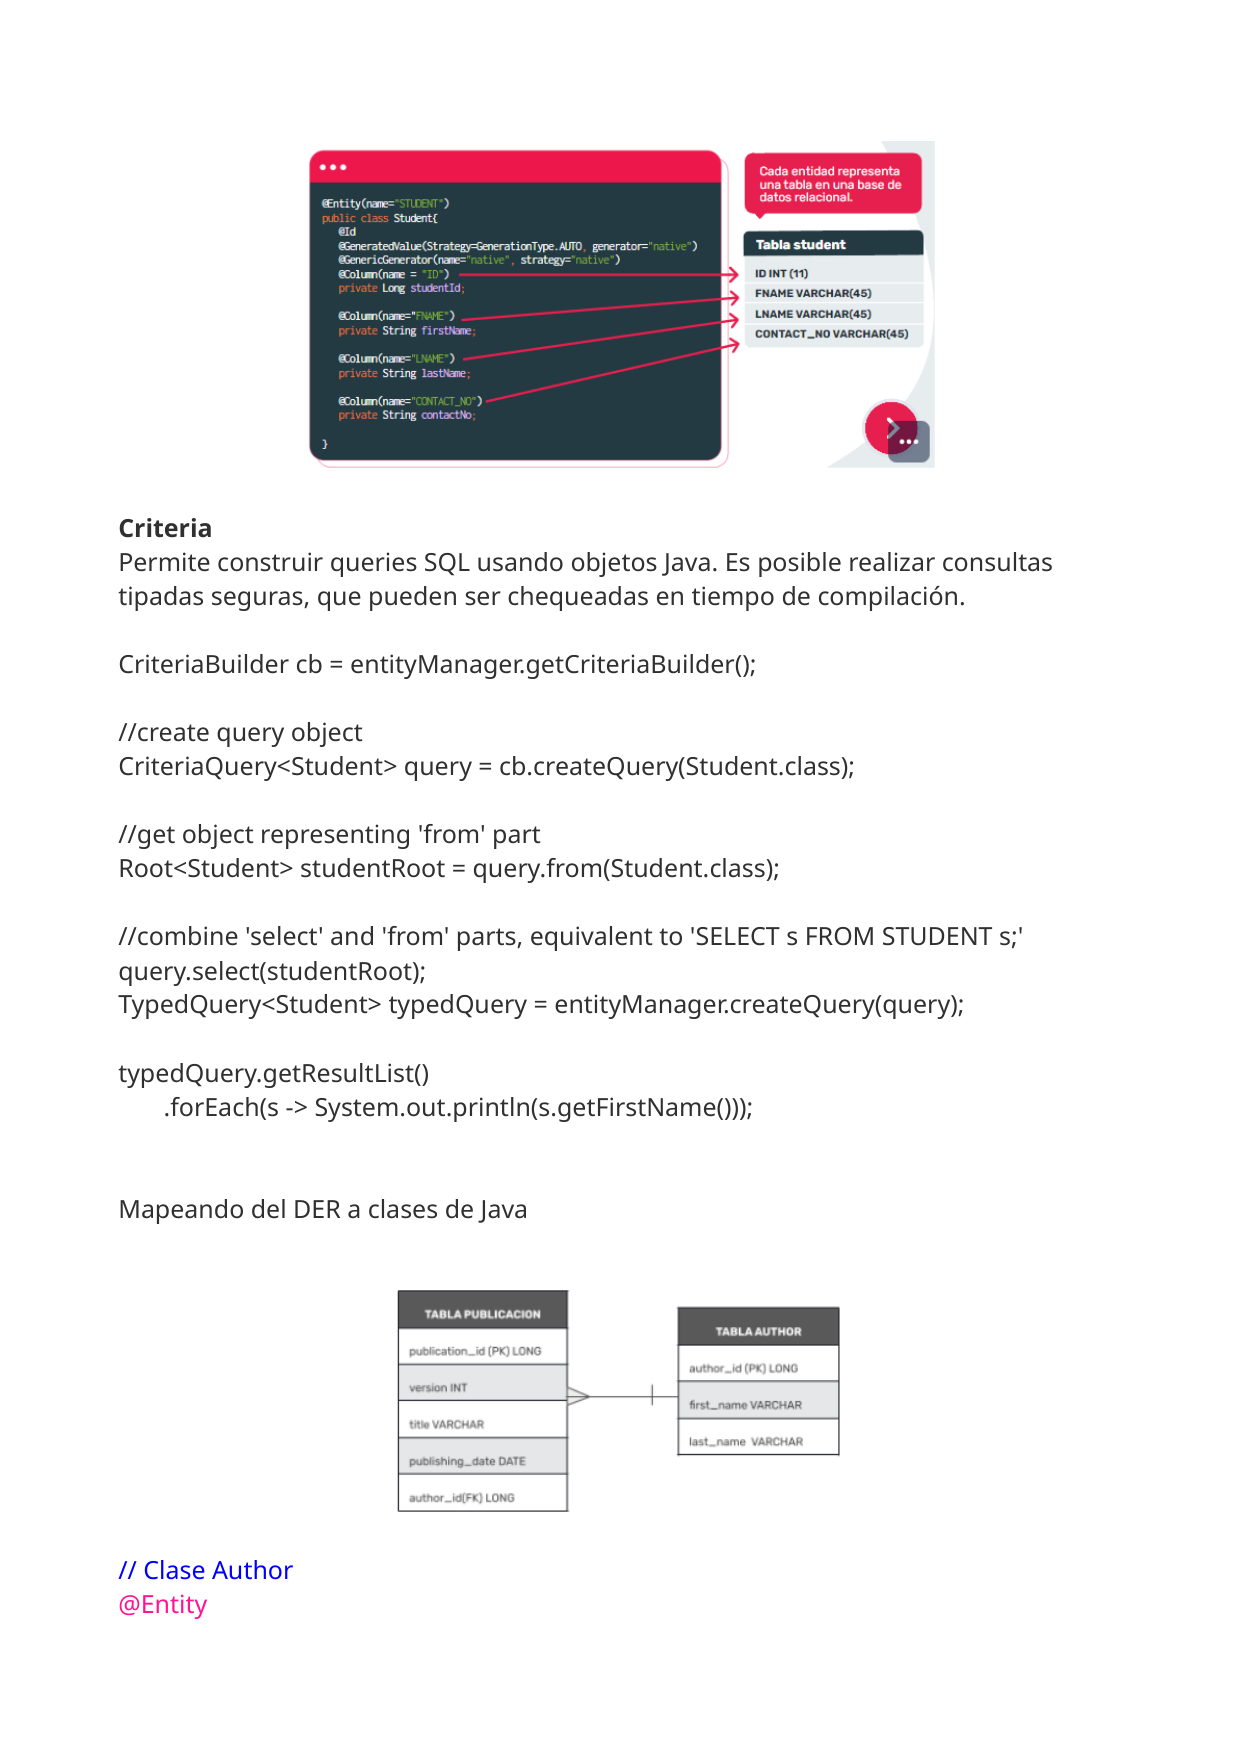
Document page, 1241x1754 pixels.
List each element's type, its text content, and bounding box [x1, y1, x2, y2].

text TypedQuery<Student> typedQuery = entityManager.createQuery(query); [118, 987, 1122, 1021]
text //get object representing 'from' part [118, 817, 1122, 851]
text //create query object [118, 715, 1122, 749]
text typedQuery.getResultList() [118, 1055, 1122, 1089]
text // Clase Author [118, 1260, 1122, 1587]
text query.select(studentRoot); [118, 953, 1122, 987]
picture [393, 1283, 847, 1518]
text Criteria [118, 118, 1122, 544]
text CriteriaBuilder cb = entityManager.getCriteriaBuilder(); [118, 647, 1122, 681]
text CriteriaQuery<Student> query = cb.createQuery(Student.class); [118, 749, 1122, 783]
text @Entity [118, 1587, 1122, 1621]
text .forEach(s -> System.out.println(s.getFirstName())); [118, 1089, 1122, 1123]
text Root<Student> studentRoot = query.from(Student.class); [118, 851, 1122, 885]
text Permite construir queries SQL usando objetos Java. Es posible realizar consultas tipadas seguras, que pueden ser chequeadas en tiempo de compilación. [118, 544, 1122, 612]
text Mapeando del DER a clases de Java [118, 1192, 1122, 1226]
text //combine 'select' and 'from' parts, equivalent to 'SELECT s FROM STUDENT s;' [118, 919, 1122, 953]
picture [305, 141, 936, 475]
